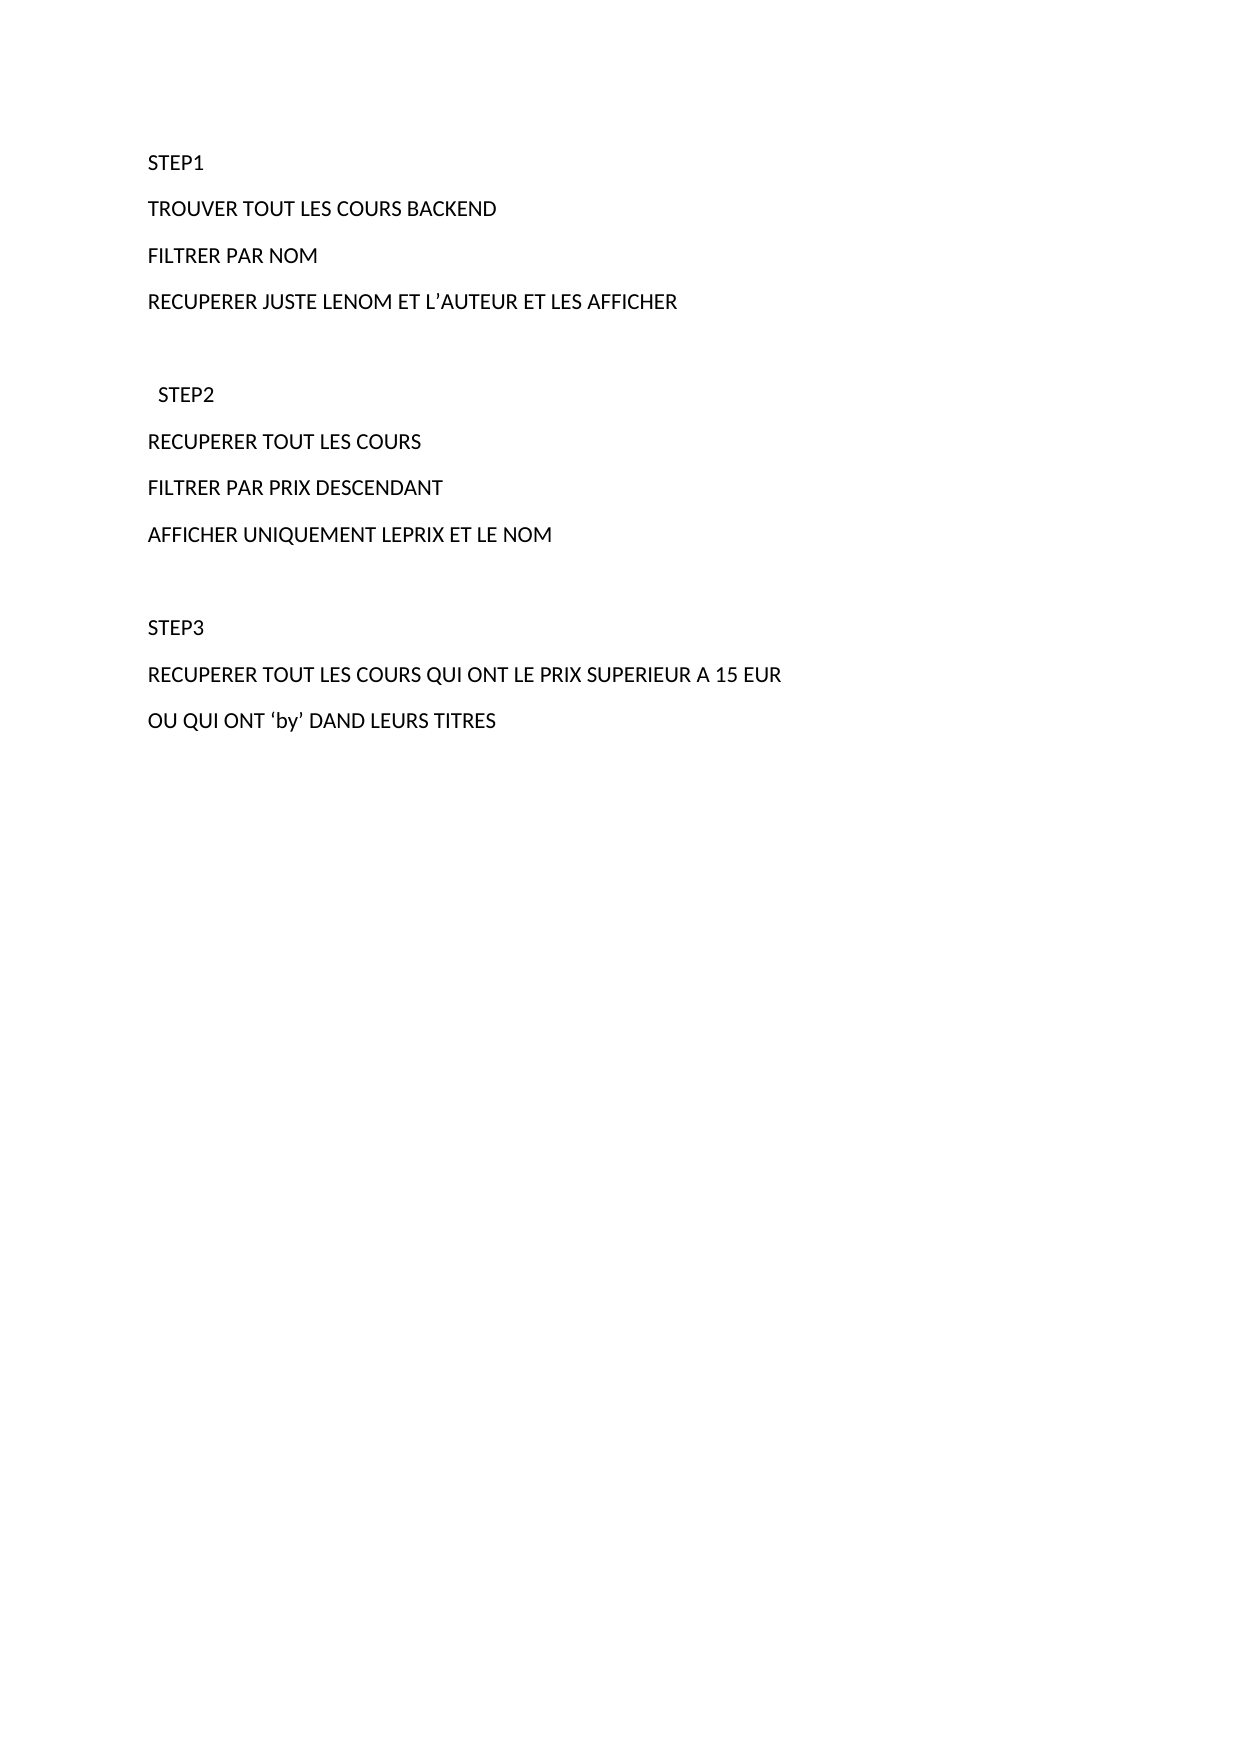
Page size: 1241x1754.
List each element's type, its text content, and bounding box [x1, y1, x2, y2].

text RECUPERER JUSTE LENOM ET L’AUTEUR ET LES AFFICHER [148, 287, 1093, 315]
text RECUPERER TOUT LES COURS [148, 427, 1093, 455]
text STEP2 [148, 380, 1093, 408]
text TROUVER TOUT LES COURS BACKEND [148, 194, 1093, 222]
text OU QUI ONT ‘by’ DAND LEURS TITRES [148, 706, 1093, 734]
text FILTRER PAR NOM [148, 241, 1093, 269]
text FILTRER PAR PRIX DESCENDANT [148, 473, 1093, 502]
text STEP1 [148, 148, 1093, 176]
text RECUPERER TOUT LES COURS QUI ONT LE PRIX SUPERIEUR A 15 EUR [148, 660, 1093, 688]
text STEP3 [148, 613, 1093, 641]
text AFFICHER UNIQUEMENT LEPRIX ET LE NOM [148, 520, 1093, 548]
